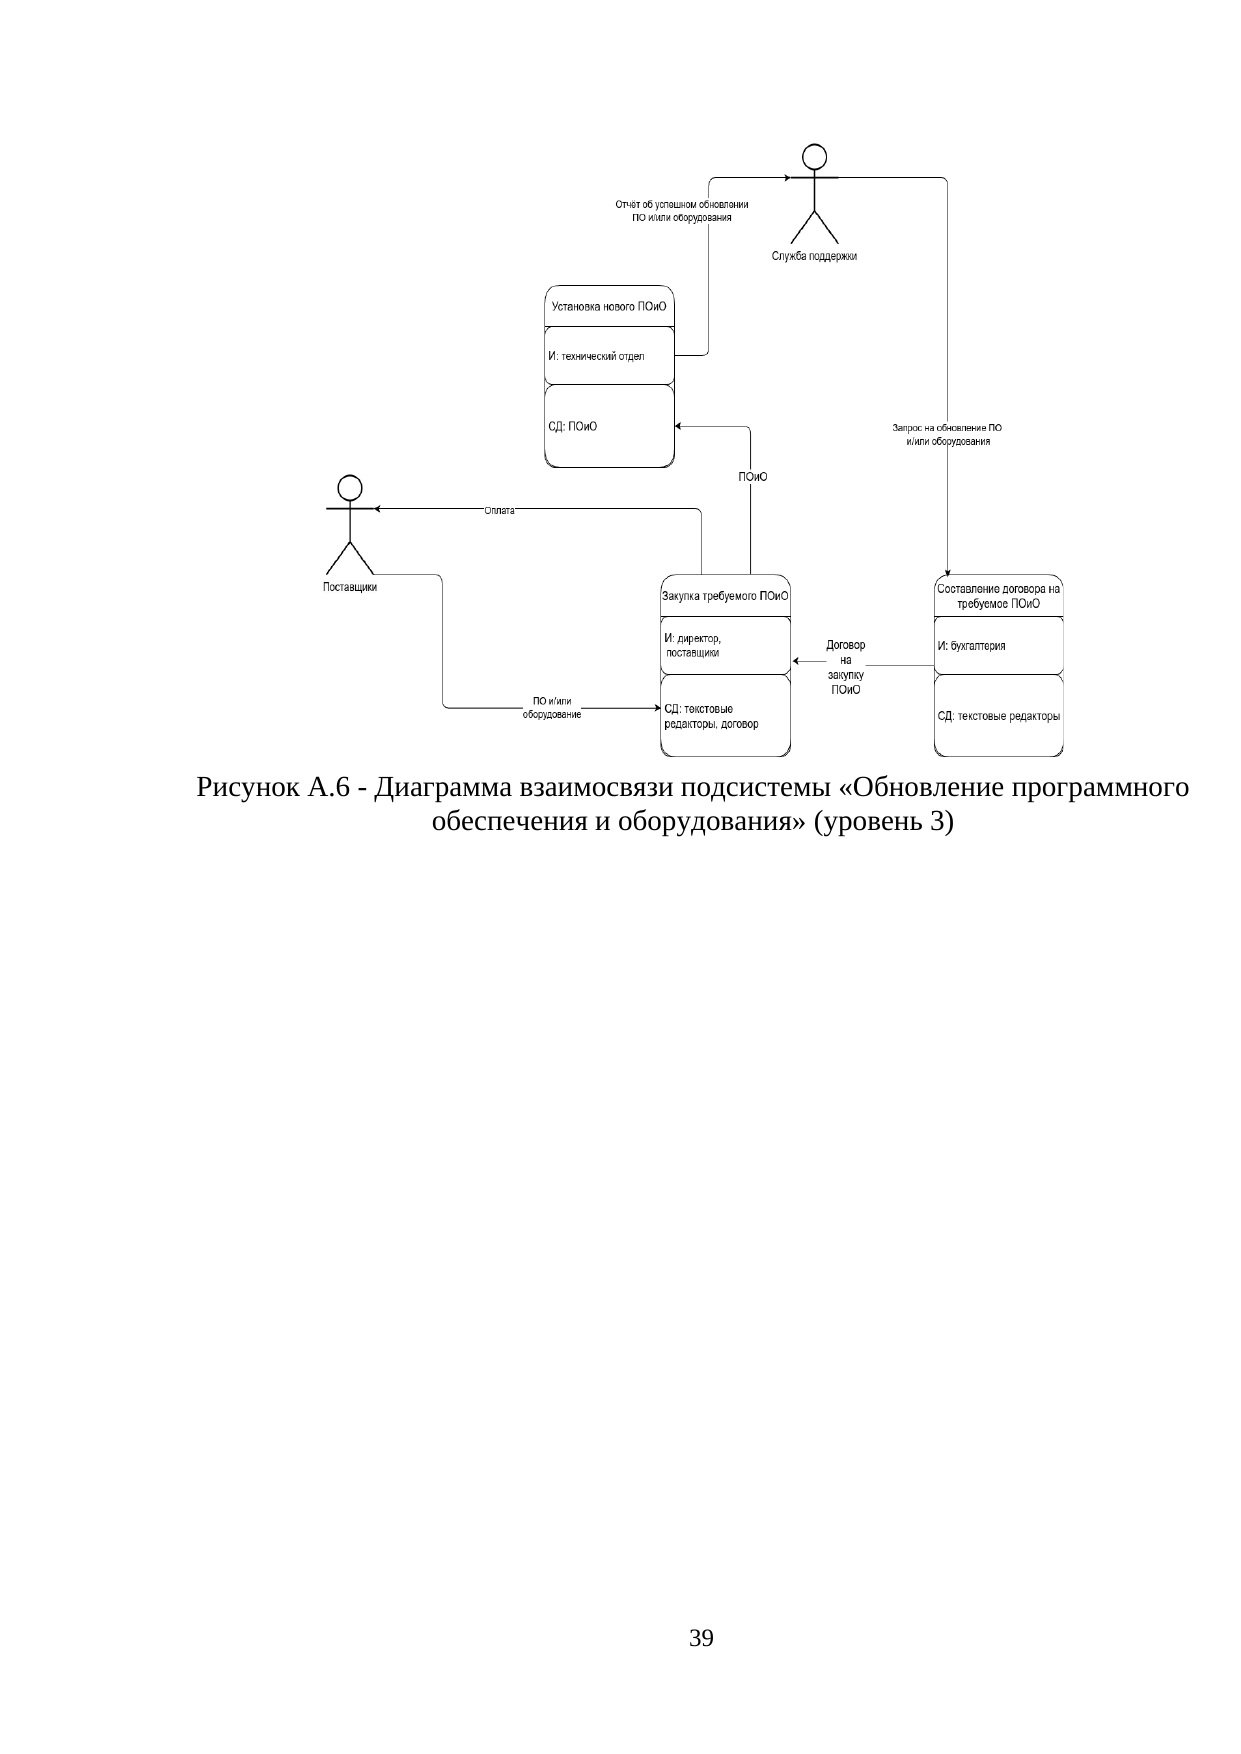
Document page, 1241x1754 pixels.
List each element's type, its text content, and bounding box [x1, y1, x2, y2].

picture [322, 143, 1064, 757]
text Рисунок А.6 - Диаграмма взаимосвязи подсистемы «Обновление программного обеспечения и оборудования» (уровень 3) [177, 144, 1209, 837]
